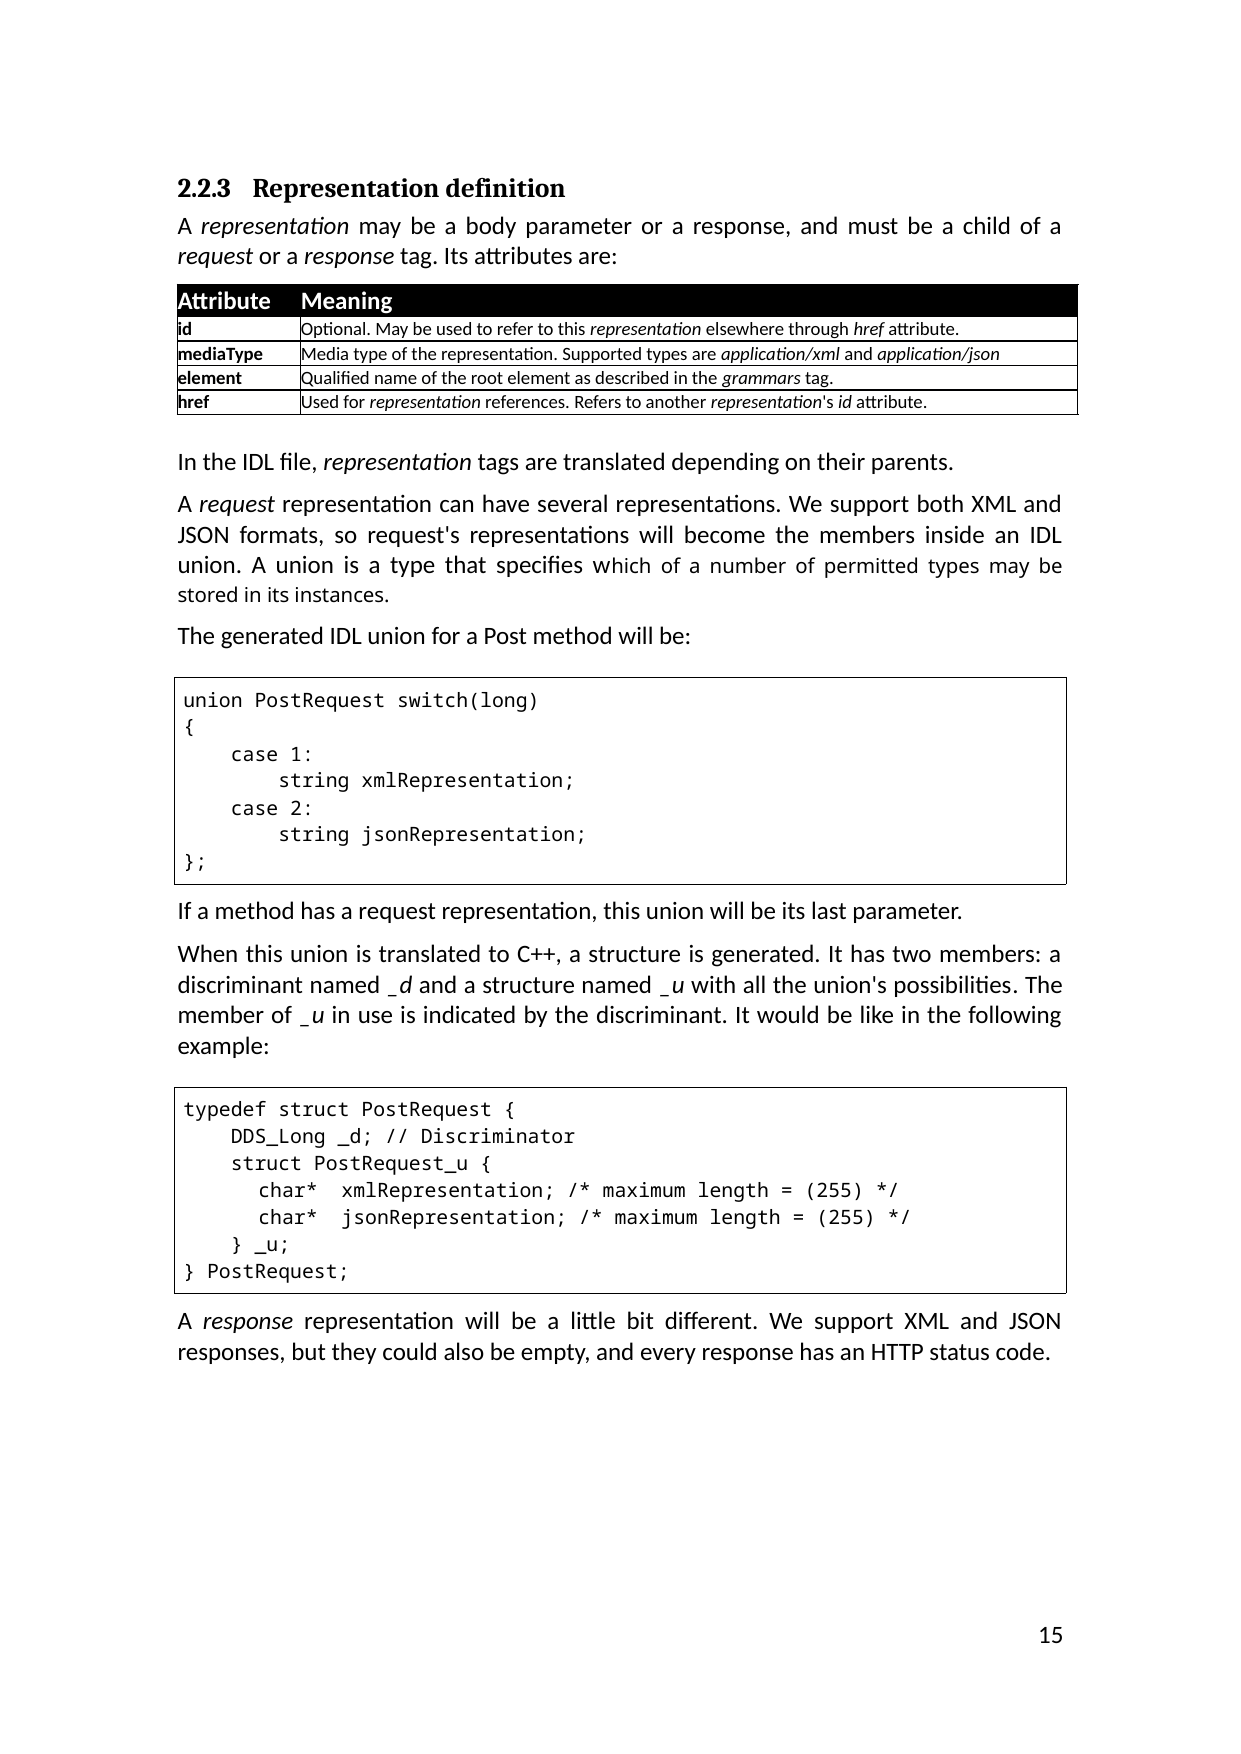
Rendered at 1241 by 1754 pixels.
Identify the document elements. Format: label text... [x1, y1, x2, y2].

text struct PostRequest_u { [183, 1149, 1057, 1176]
table_cell href [178, 391, 300, 413]
text union PostRequest switch(long) { [183, 686, 1057, 740]
table_cell element [178, 366, 300, 389]
text A response representation will be a little bit different. We support XML and JSON responses, but they could also be empty, and every response has an HTTP status code. [177, 1294, 1063, 1366]
text When this union is translated to C++, a structure is generated. It has two members: a discriminant named _d and a structure named _u with all the union's possibilities. The member of _u in use is indicated by the discriminant. It would be like in the following example: [177, 938, 1063, 1061]
table_cell id [178, 317, 300, 340]
table_cell Used for representation references. Refers to another representation's id attribute. [301, 391, 1077, 413]
table_cell Media type of the representation. Supported types are application/xml and application/json [301, 342, 1077, 364]
table_header Attribute [178, 285, 300, 316]
text case 2: string jsonRepresentation; }; [183, 794, 1057, 875]
text A request representation can have several representations. We support both XML and JSON formats, so request's representations will become the members inside an IDL union. A union is a type that specifies which of a number of permitted types may be stored in its instances. [177, 489, 1063, 608]
text If a method has a request representation, this union will be its last parameter. [177, 885, 1063, 926]
text char* jsonRepresentation; /* maximum length = (255) */ [183, 1203, 1057, 1230]
text [177, 663, 1063, 677]
table_header Meaning [301, 285, 1077, 316]
text In the IDL file, representation tags are translated depending on their parents. [177, 446, 1063, 476]
text The generated IDL union for a Post method will be: [177, 620, 1063, 651]
text char* xmlRepresentation; /* maximum length = (255) */ [183, 1176, 1057, 1203]
table_cell Qualified name of the root element as described in the grammars tag. [301, 366, 1077, 389]
text DDS_Long _d; // Discriminator [183, 1122, 1057, 1149]
text case 1: string xmlRepresentation; [183, 740, 1057, 794]
text } PostRequest; [183, 1257, 1057, 1284]
subtitle Representation definition [177, 173, 1063, 204]
text [177, 1073, 1063, 1087]
text A representation may be a body parameter or a response, and must be a child of a request or a response tag. Its attributes are: [177, 210, 1063, 271]
table_cell Optional. May be used to refer to this representation elsewhere through href attribute. [301, 317, 1077, 340]
table_cell mediaType [178, 342, 300, 364]
text [175, 678, 1066, 884]
text [175, 1088, 1066, 1293]
text } _u; [183, 1230, 1057, 1257]
text typedef struct PostRequest { [183, 1096, 1057, 1122]
